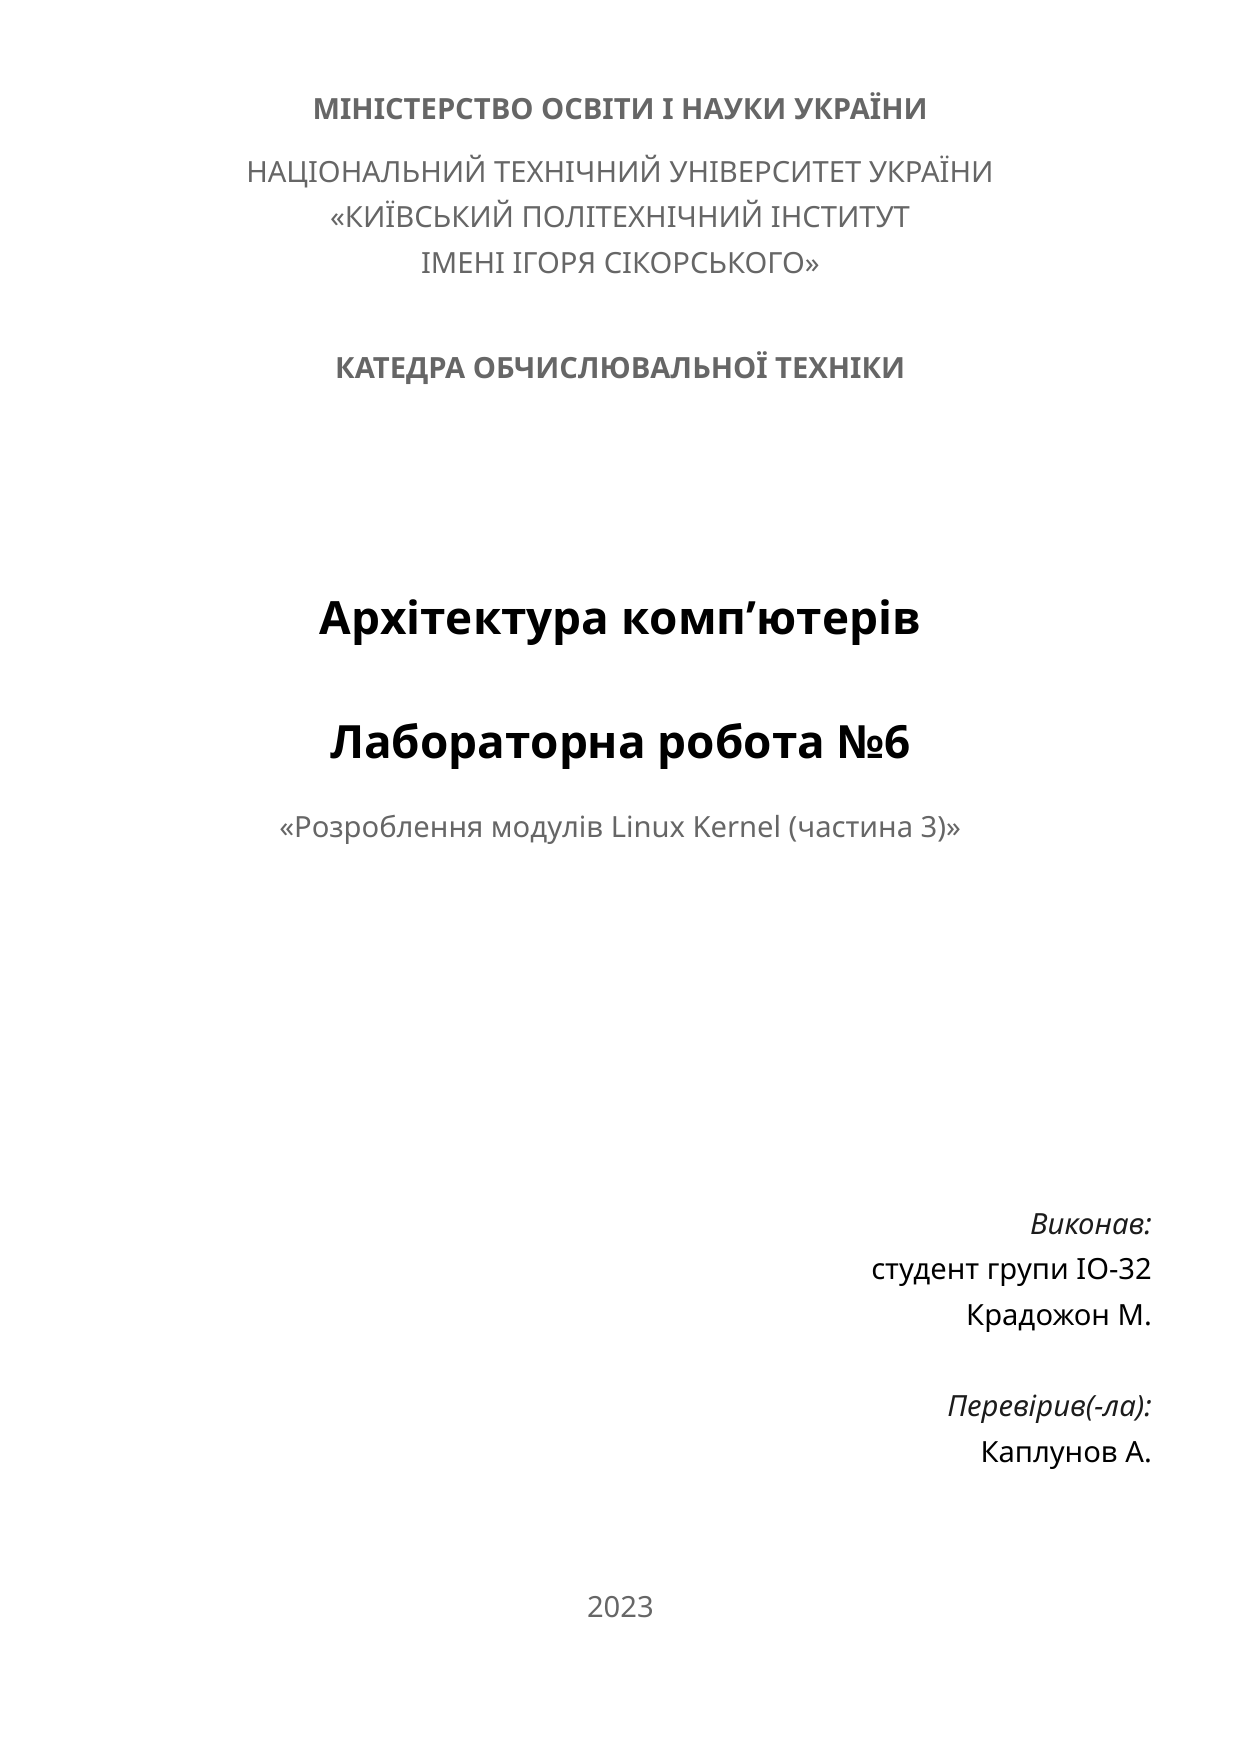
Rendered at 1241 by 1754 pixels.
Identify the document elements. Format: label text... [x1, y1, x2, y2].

text Виконав: [89, 1203, 1152, 1243]
text «Розроблення модулів Linux Kernel (частина 3)» [89, 806, 1152, 846]
text студент групи ІО-32 [89, 1249, 1152, 1288]
text КАТЕДРА ОБЧИСЛЮВАЛЬНОЇ ТЕХНІКИ [89, 347, 1152, 387]
text Лабораторна робота №6 [89, 710, 1152, 772]
text 2023 [89, 1587, 1152, 1626]
text Крадожон М. [89, 1294, 1152, 1334]
text Архітектура комп’ютерів [89, 585, 1152, 648]
text «КИЇВСЬКИЙ ПОЛІТЕХНІЧНИЙ ІНСТИТУТ [89, 197, 1152, 236]
text Перевірив(-ла): [89, 1386, 1152, 1425]
text ІМЕНІ ІГОРЯ СІКОРСЬКОГО» [89, 242, 1152, 282]
text МІНІСТЕРСТВО ОСВІТИ І НАУКИ УКРАЇНИ [89, 89, 1152, 128]
text Каплунов А. [89, 1431, 1152, 1471]
text НАЦІОНАЛЬНИЙ ТЕХНІЧНИЙ УНІВЕРСИТЕТ УКРАЇНИ [89, 151, 1152, 191]
